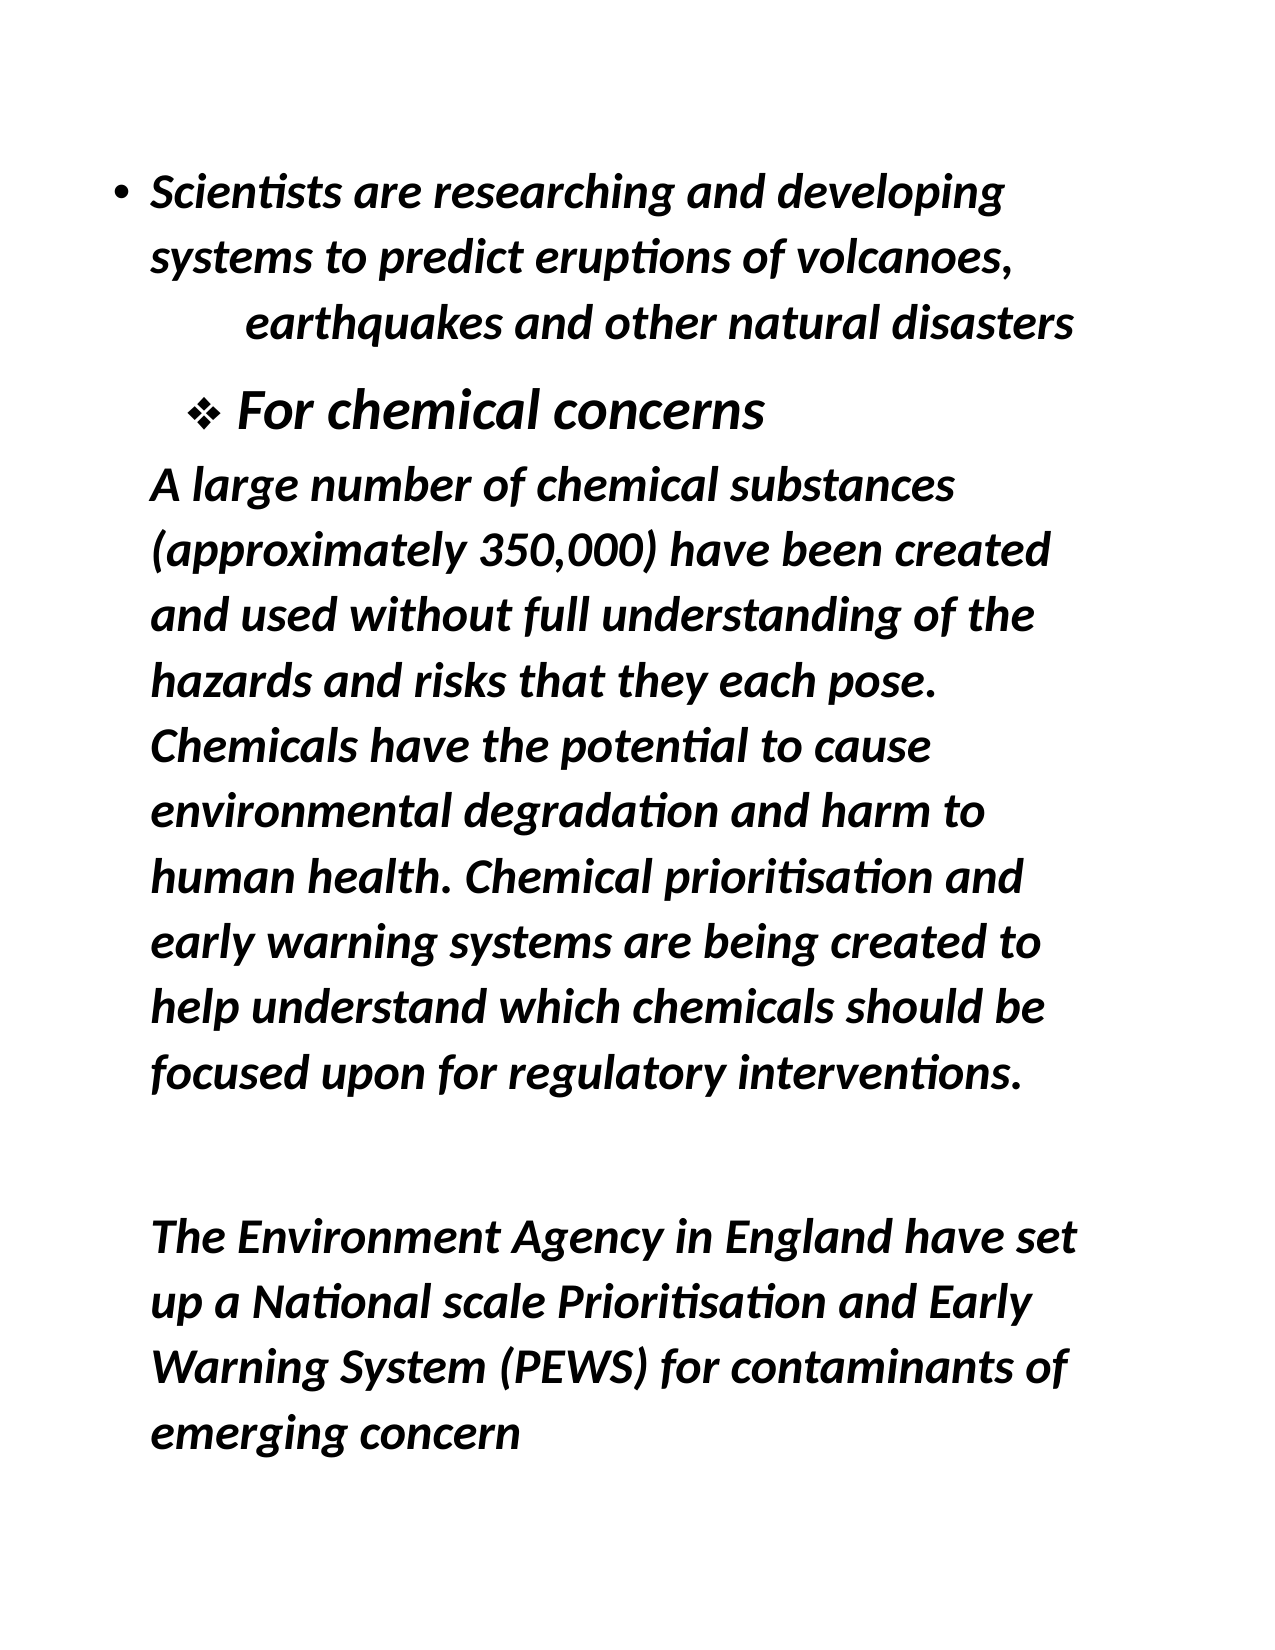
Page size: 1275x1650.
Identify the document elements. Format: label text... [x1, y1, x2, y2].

subtitle ❖ For chemical concerns [187, 373, 1124, 444]
text The Environment Agency in England have set up a National scale Prioritisation and Early Warning System (PEWS) for contaminants of emerging concern [150, 1205, 1124, 1462]
text earthquakes and other natural disasters [207, 291, 1124, 352]
list Scientists are researching and developing systems to predict eruptions of volcanoes, [113, 160, 1124, 286]
text A large number of chemical substances (approximately 350,000) have been created and used without full understanding of the hazards and risks that they each pose. Chemicals have the potential to cause environmental degradation and harm to human health. Chemical prioritisation and early warning systems are being created to help understand which chemicals should be focused upon for regulatory interventions. [150, 453, 1124, 1102]
